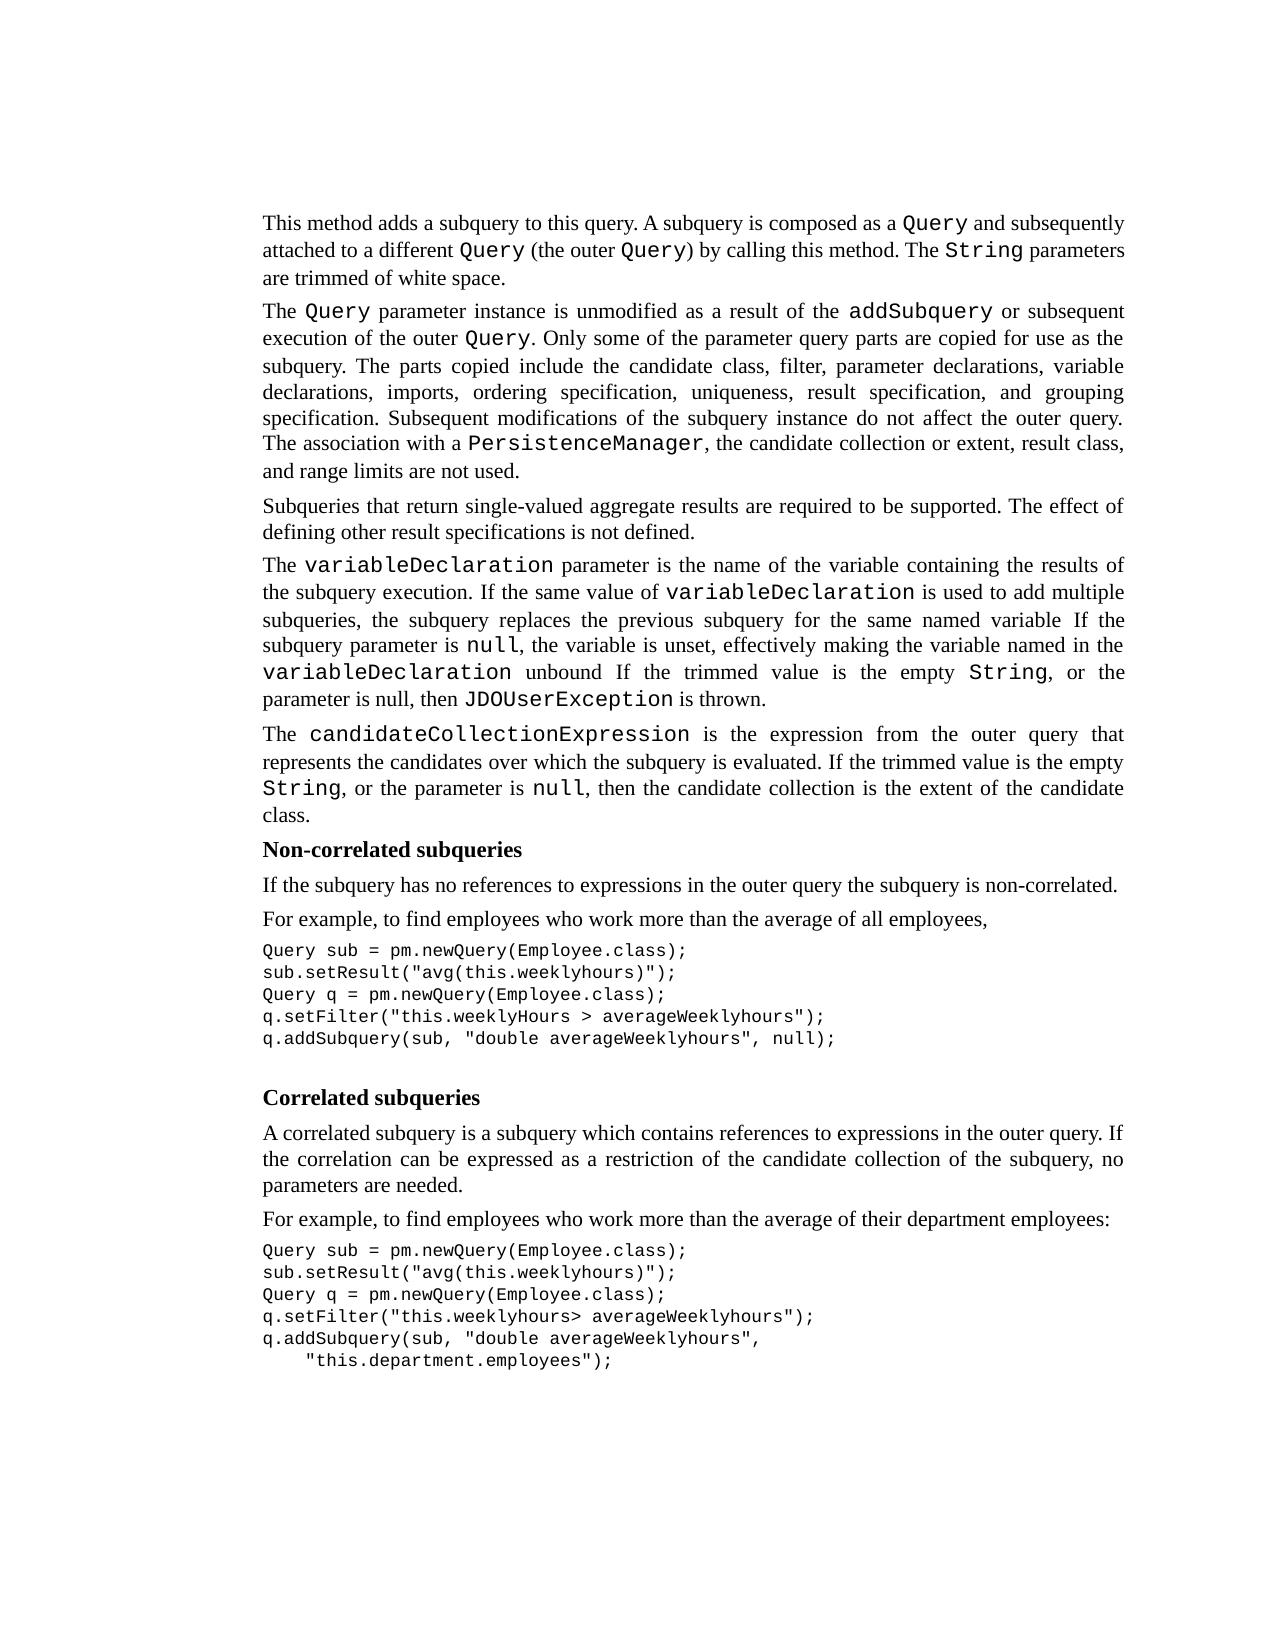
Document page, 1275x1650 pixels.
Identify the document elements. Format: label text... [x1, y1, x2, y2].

text For example, to find employees who work more than the average of all employees, [262, 906, 1125, 932]
text This method adds a subquery to this query. A subquery is composed as a Query and subsequently attached to a different Query (the outer Query) by calling this method. The String parameters are trimmed of white space. [262, 210, 1125, 290]
text sub.setResult("avg(this.weeklyhours)"); [262, 1262, 1125, 1284]
text q.setFilter("this.weeklyHours > averageWeeklyhours"); [262, 1006, 1125, 1027]
text The variableDeclaration parameter is the name of the variable containing the results of the subquery execution. A14.6.2-51[If the same value of variableDeclaration is used to add multiple subqueries, the subquery replaces the previous subquery for the same named variable] A14.6.2-52[If the subquery parameter is null, the variable is unset, effectively making the variable named in the variableDeclaration unbound] A14.6.2-53[If the trimmed value is the empty String, or the parameter is null, then JDOUserException is thrown.] [262, 552, 1125, 713]
text Query sub = pm.newQuery(Employee.class); [262, 1240, 1125, 1262]
text Query q = pm.newQuery(Employee.class); [262, 1284, 1125, 1306]
subtitle Correlated subqueries [150, 1084, 1125, 1111]
text Query q = pm.newQuery(Employee.class); [262, 984, 1125, 1006]
text For example, to find employees who work more than the average of their department employees: [262, 1206, 1125, 1232]
text Query sub = pm.newQuery(Employee.class); [262, 940, 1125, 962]
text A14.6.2-54[The candidateCollectionExpression is the expression from the outer query that represents the candidates over which the subquery is evaluated. If the trimmed value is the empty String, or the parameter is null, then the candidate collection is the extent of the candidate class.] [262, 721, 1125, 827]
text A14.6.2-50[The Query parameter instance is unmodified as a result of the addSubquery or subsequent execution of the outer Query. Only some of the parameter query parts are copied for use as the subquery. The parts copied include the candidate class, filter, parameter declarations, variable declarations, imports, ordering specification, uniqueness, result specification, and grouping specification. Subsequent modifications of the subquery instance do not affect the outer query. The association with a PersistenceManager, the candidate collection or extent, result class, and range limits are not used. [262, 298, 1125, 483]
text Subqueries that return single-valued aggregate results are required to be supported. The effect of defining other result specifications is not defined.] [262, 492, 1125, 544]
text A14.6.2-55[If the subquery has no references to expressions in the outer query the subquery is non-correlated.] [262, 871, 1125, 897]
text A14.6.2-56[A correlated subquery is a subquery which contains references to expressions in the outer query. If the correlation can be expressed as a restriction of the candidate collection of the subquery, no parameters are needed. ] [262, 1119, 1125, 1197]
text sub.setResult("avg(this.weeklyhours)"); [262, 962, 1125, 984]
subtitle Non-correlated subqueries [150, 836, 1125, 863]
text q.addSubquery(sub, "double averageWeeklyhours", "this.department.employees"); [262, 1327, 1125, 1371]
text q.setFilter("this.weeklyhours> averageWeeklyhours"); [262, 1306, 1125, 1327]
text q.addSubquery(sub, "double averageWeeklyhours", null); [262, 1027, 1125, 1049]
